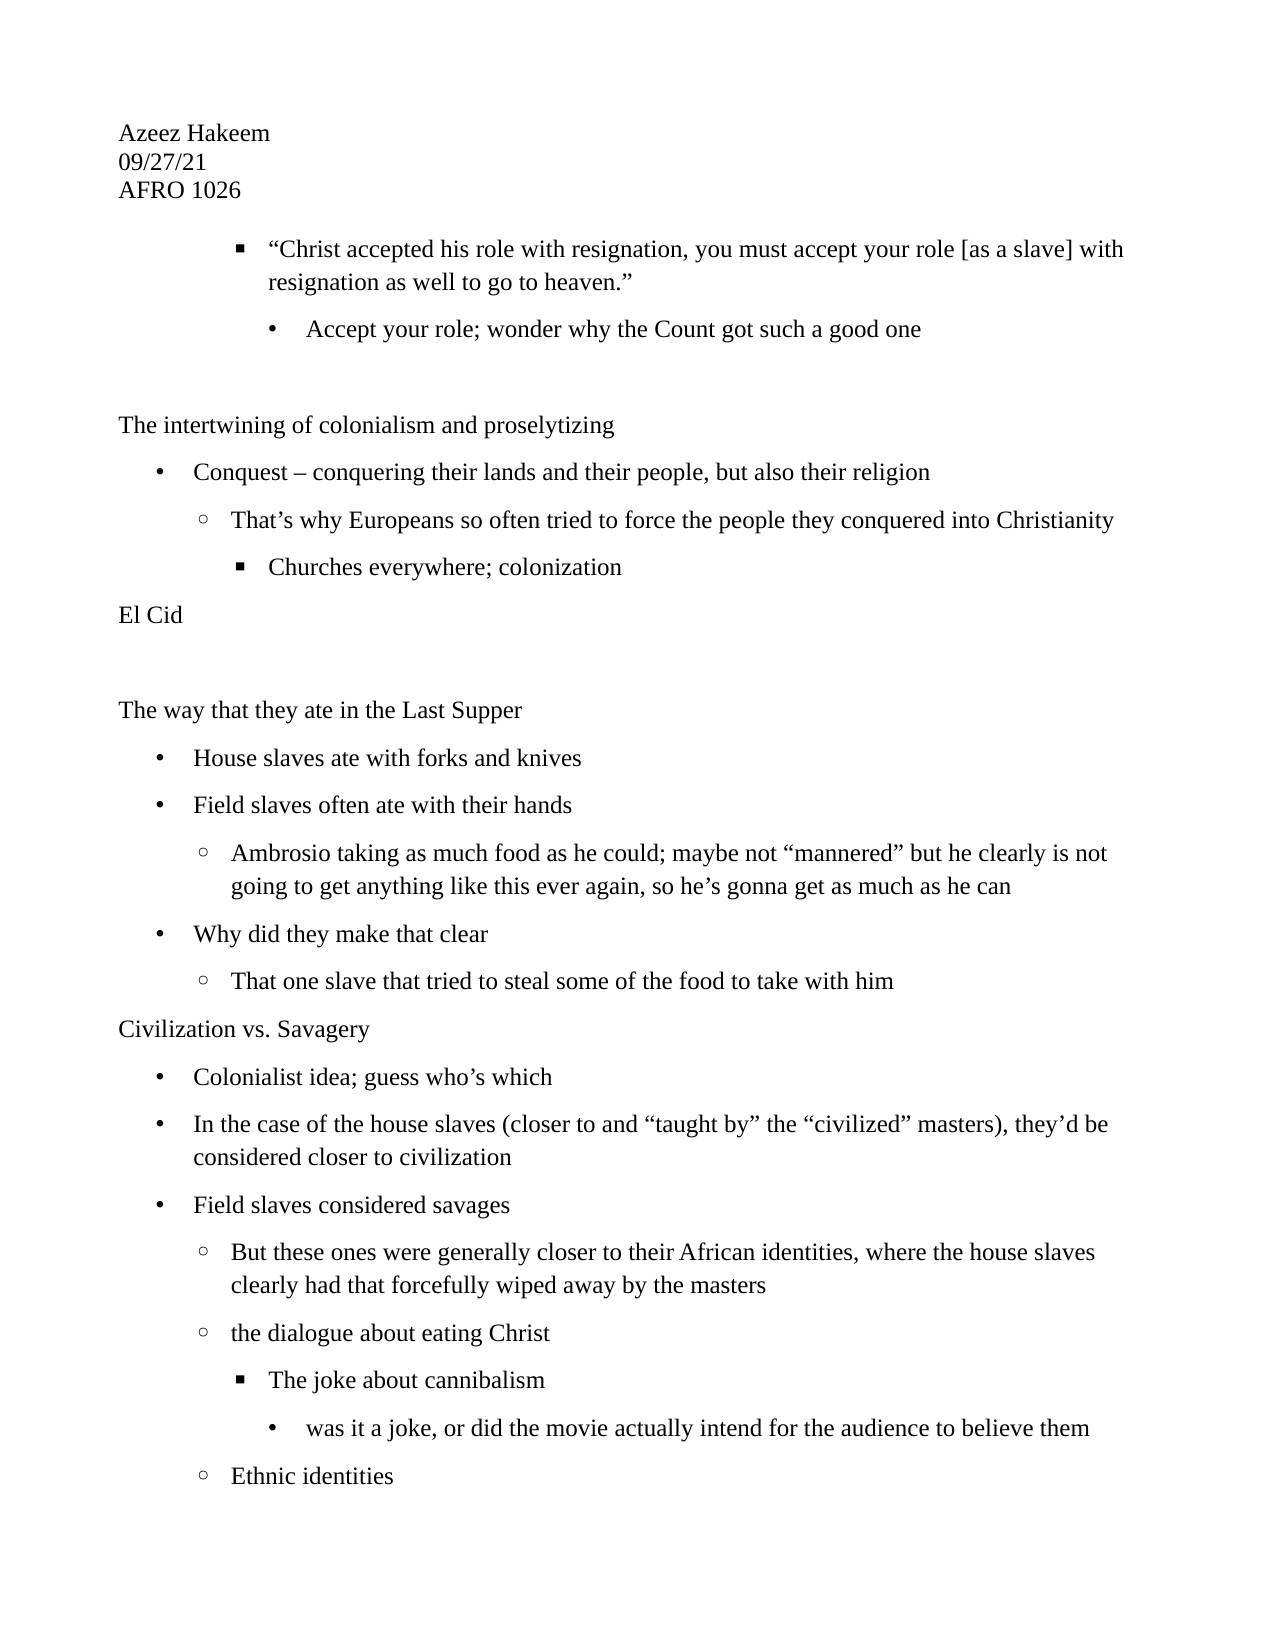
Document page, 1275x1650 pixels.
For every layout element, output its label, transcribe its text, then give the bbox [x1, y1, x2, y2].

list was it a joke, or did the movie actually intend for the audience to believe them [268, 1413, 1157, 1442]
list But these ones were generally closer to their African identities, where the house slaves clearly had that forcefully wiped away by the masters [193, 1237, 1157, 1299]
list Accept your role; wonder why the Count got such a good one [268, 314, 1157, 343]
text El Cid [118, 600, 1157, 629]
list Conquest – conquering their lands and their people, but also their religion [156, 457, 1157, 486]
list Why did they make that clear [156, 919, 1157, 947]
list The joke about cannibalism [231, 1366, 1157, 1394]
list That’s why Europeans so often tried to force the people they conquered into Christianity [193, 505, 1157, 534]
list Ethnic identities [193, 1461, 1157, 1489]
list “Christ accepted his role with resignation, you must accept your role [as a slave] with resignation as well to go to heaven.” [231, 234, 1157, 296]
list the dialogue about eating Christ [193, 1318, 1157, 1347]
list Ambrosio taking as much food as he could; maybe not “mannered” but he clearly is not going to get anything like this ever again, so he’s gonna get as much as he can [193, 838, 1157, 900]
list House slaves ate with forks and knives [156, 743, 1157, 772]
text The intertwining of colonialism and proselytizing [118, 410, 1157, 438]
list Field slaves considered savages [156, 1190, 1157, 1218]
text The way that they ate in the Last Supper [118, 695, 1157, 724]
text Civilization vs. Savagery [118, 1014, 1157, 1043]
list Field slaves often ate with their hands [156, 791, 1157, 819]
list Colonialist idea; guess who’s which [156, 1062, 1157, 1090]
list In the case of the house slaves (closer to and “taught by” the “civilized” masters), they’d be considered closer to civilization [156, 1109, 1157, 1171]
list That one slave that tried to steal some of the food to take with him [193, 966, 1157, 995]
list Churches everywhere; colonization [231, 552, 1157, 581]
